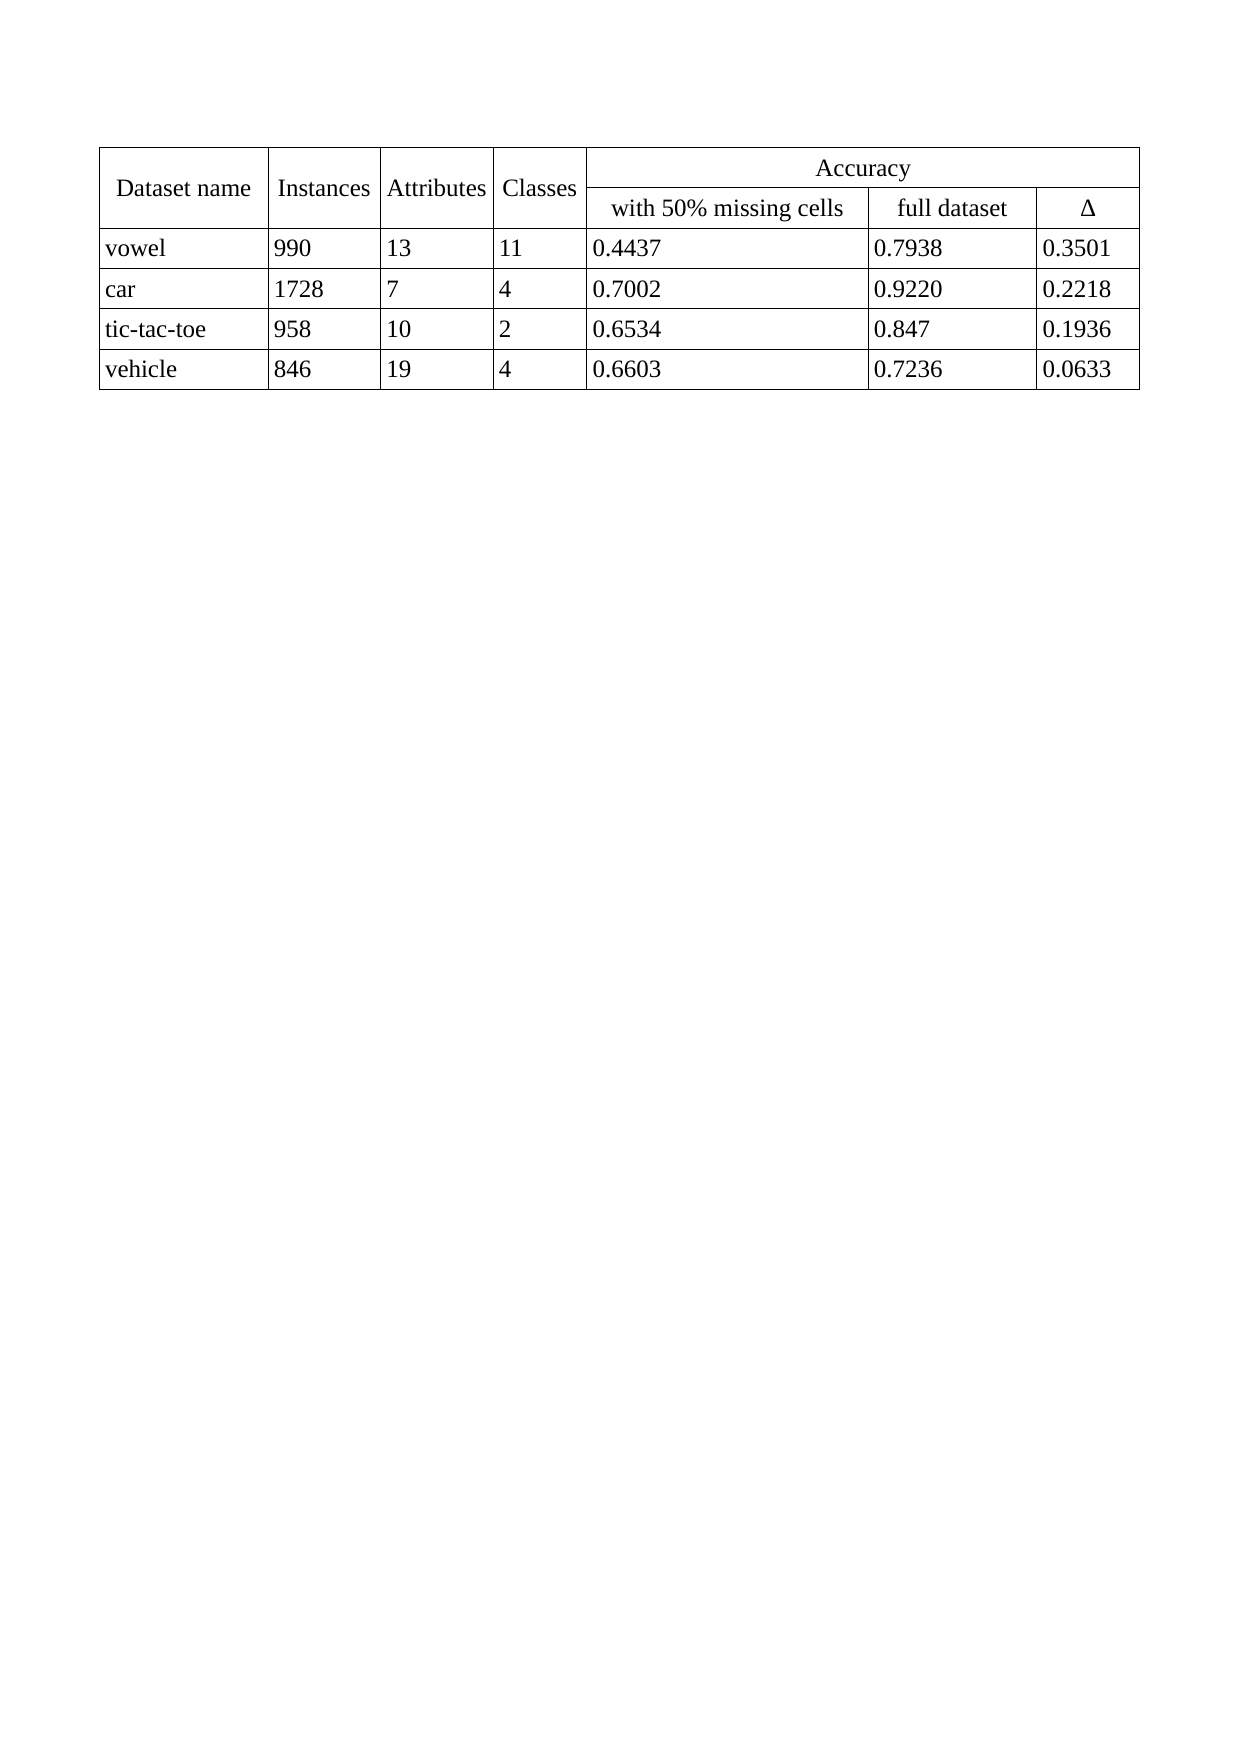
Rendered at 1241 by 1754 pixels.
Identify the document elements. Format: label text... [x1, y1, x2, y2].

table_header Attributes [381, 148, 493, 227]
table_cell 0.9220 [869, 269, 1036, 308]
table_cell 0.7236 [869, 350, 1036, 389]
table_header Instances [269, 148, 380, 227]
table_cell 7 [381, 269, 493, 308]
table_cell 0.6603 [587, 350, 868, 389]
table_cell 1728 [269, 269, 380, 308]
table_cell with 50% missing cells [587, 188, 868, 227]
table_cell vowel [100, 229, 268, 268]
table_cell 2 [494, 309, 586, 348]
table_cell 13 [381, 229, 493, 268]
table_cell 0.4437 [587, 229, 868, 268]
table_cell 11 [494, 229, 586, 268]
table_cell Δ [1037, 188, 1139, 227]
table_cell 0.3501 [1037, 229, 1139, 268]
table_cell full dataset [869, 188, 1036, 227]
table_cell 990 [269, 229, 380, 268]
table_cell 0.2218 [1037, 269, 1139, 308]
table_cell 4 [494, 269, 586, 308]
table_cell vehicle [100, 350, 268, 389]
table_cell car [100, 269, 268, 308]
table_cell 958 [269, 309, 380, 348]
table_cell 0.6534 [587, 309, 868, 348]
table_cell 0.1936 [1037, 309, 1139, 348]
table_cell 10 [381, 309, 493, 348]
table_cell 19 [381, 350, 493, 389]
table_header Dataset name [100, 148, 268, 227]
table_cell tic-tac-toe [100, 309, 268, 348]
table_cell 0.7938 [869, 229, 1036, 268]
table_cell 0.7002 [587, 269, 868, 308]
table_cell 4 [494, 350, 586, 389]
table_cell 0.847 [869, 309, 1036, 348]
table_header Classes [494, 148, 586, 227]
table_cell 846 [269, 350, 380, 389]
table_header Accuracy [587, 148, 1139, 187]
table_cell 0.0633 [1037, 350, 1139, 389]
